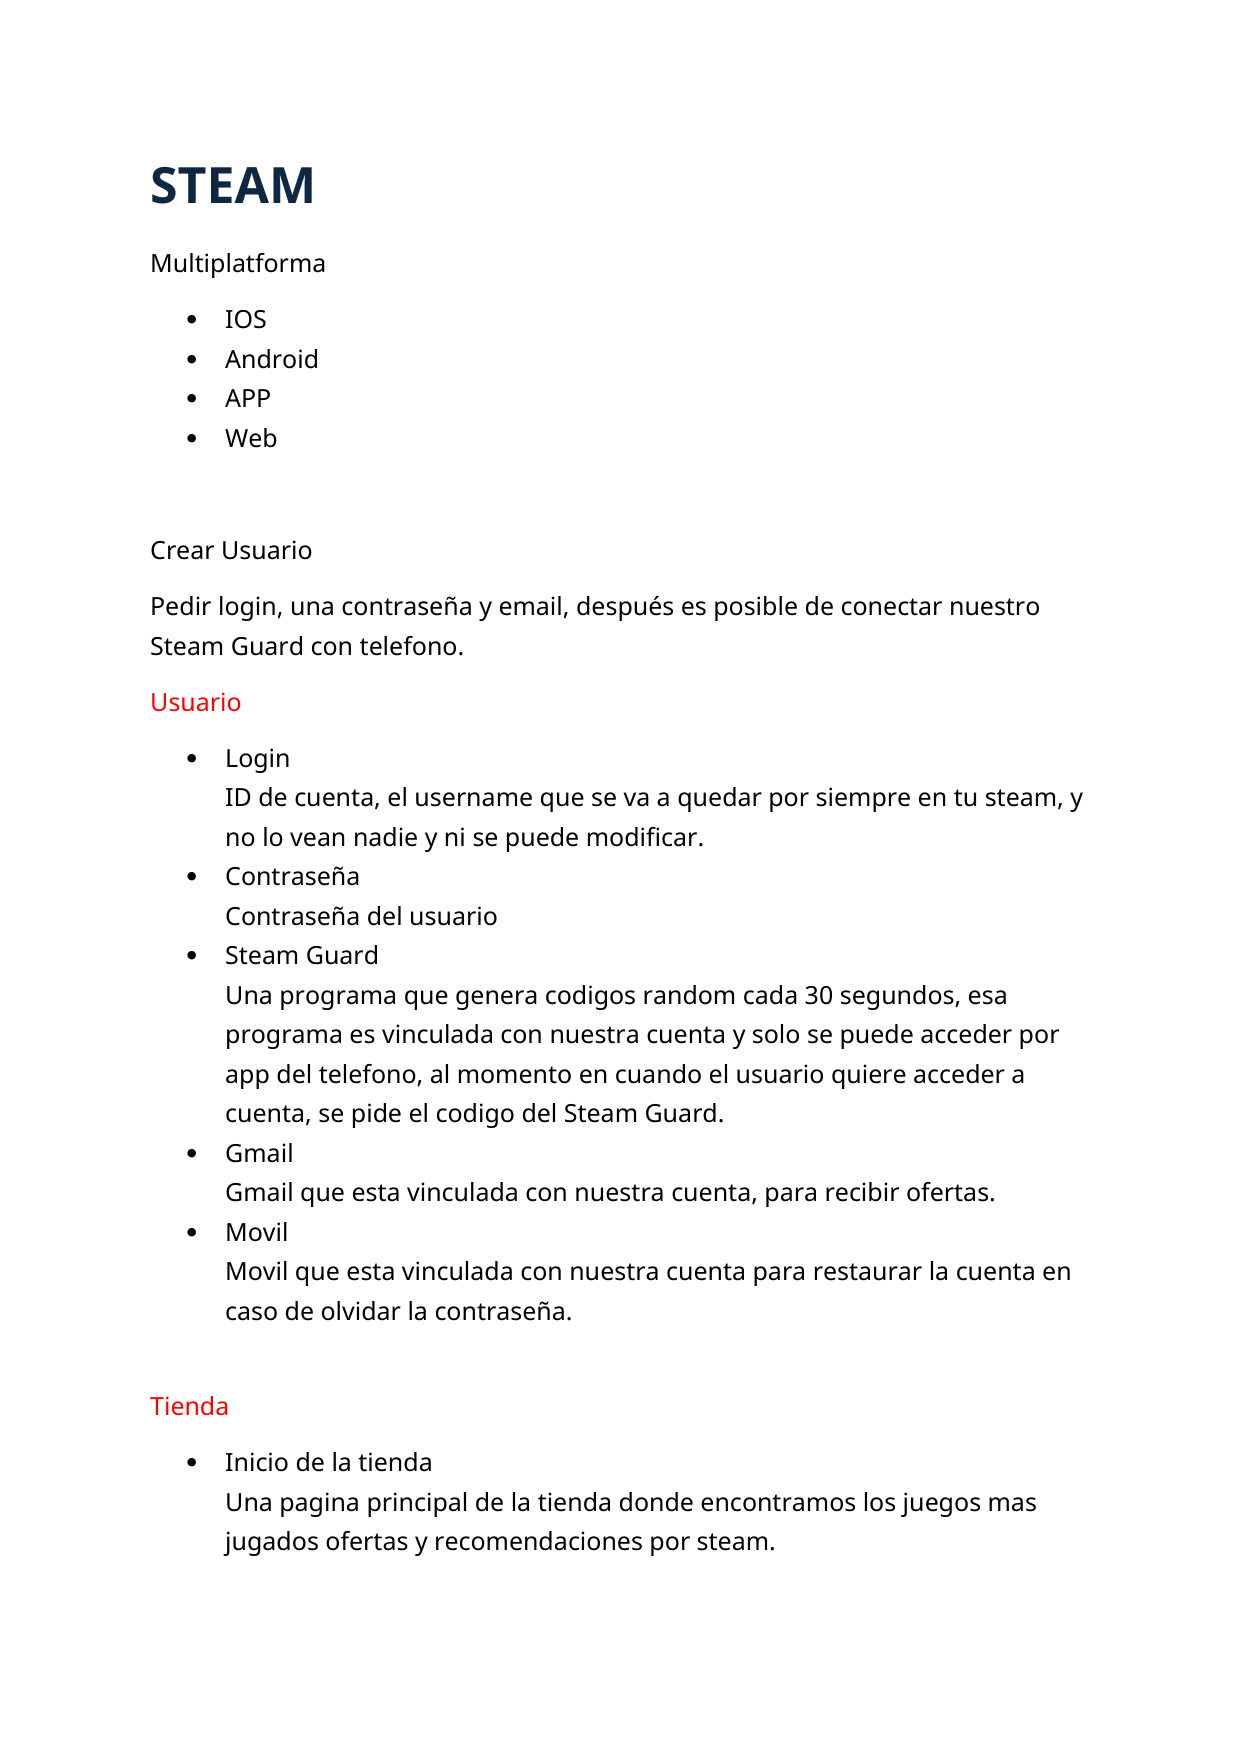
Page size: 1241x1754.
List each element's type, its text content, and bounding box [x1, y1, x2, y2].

list Web [187, 420, 1090, 454]
list APP [187, 381, 1090, 415]
list IOS [187, 302, 1090, 336]
text Crear Usuario [150, 532, 1090, 567]
list Login [187, 740, 1090, 774]
list Gmail [187, 1135, 1090, 1169]
list Steam Guard [187, 938, 1090, 972]
list Movil que esta vinculada con nuestra cuenta para restaurar la cuenta en caso de olvidar la contraseña. [225, 1254, 1090, 1327]
list Gmail que esta vinculada con nuestra cuenta, para recibir ofertas. [225, 1175, 1090, 1209]
list Movil [187, 1214, 1090, 1248]
list Contraseña [187, 859, 1090, 893]
text Usuario [150, 684, 1090, 718]
list ID de cuenta, el username que se va a quedar por siempre en tu steam, y no lo vean nadie y ni se puede modificar. [225, 780, 1090, 853]
text Multiplatforma [150, 246, 1090, 280]
list Una pagina principal de la tienda donde encontramos los juegos mas jugados ofertas y recomendaciones por steam. [225, 1484, 1090, 1558]
list Una programa que genera codigos random cada 30 segundos, esa programa es vinculada con nuestra cuenta y solo se puede acceder por app del telefono, al momento en cuando el usuario quiere acceder a cuenta, se pide el codigo del Steam Guard. [225, 977, 1090, 1130]
text Tienda [150, 1389, 1090, 1423]
text STEAM [150, 150, 1090, 218]
list Contraseña del usuario [225, 898, 1090, 932]
list Android [187, 341, 1090, 375]
list Inicio de la tienda [187, 1445, 1090, 1479]
text Pedir login, una contraseña y email, después es posible de conectar nuestro Steam Guard con telefono. [150, 589, 1090, 662]
